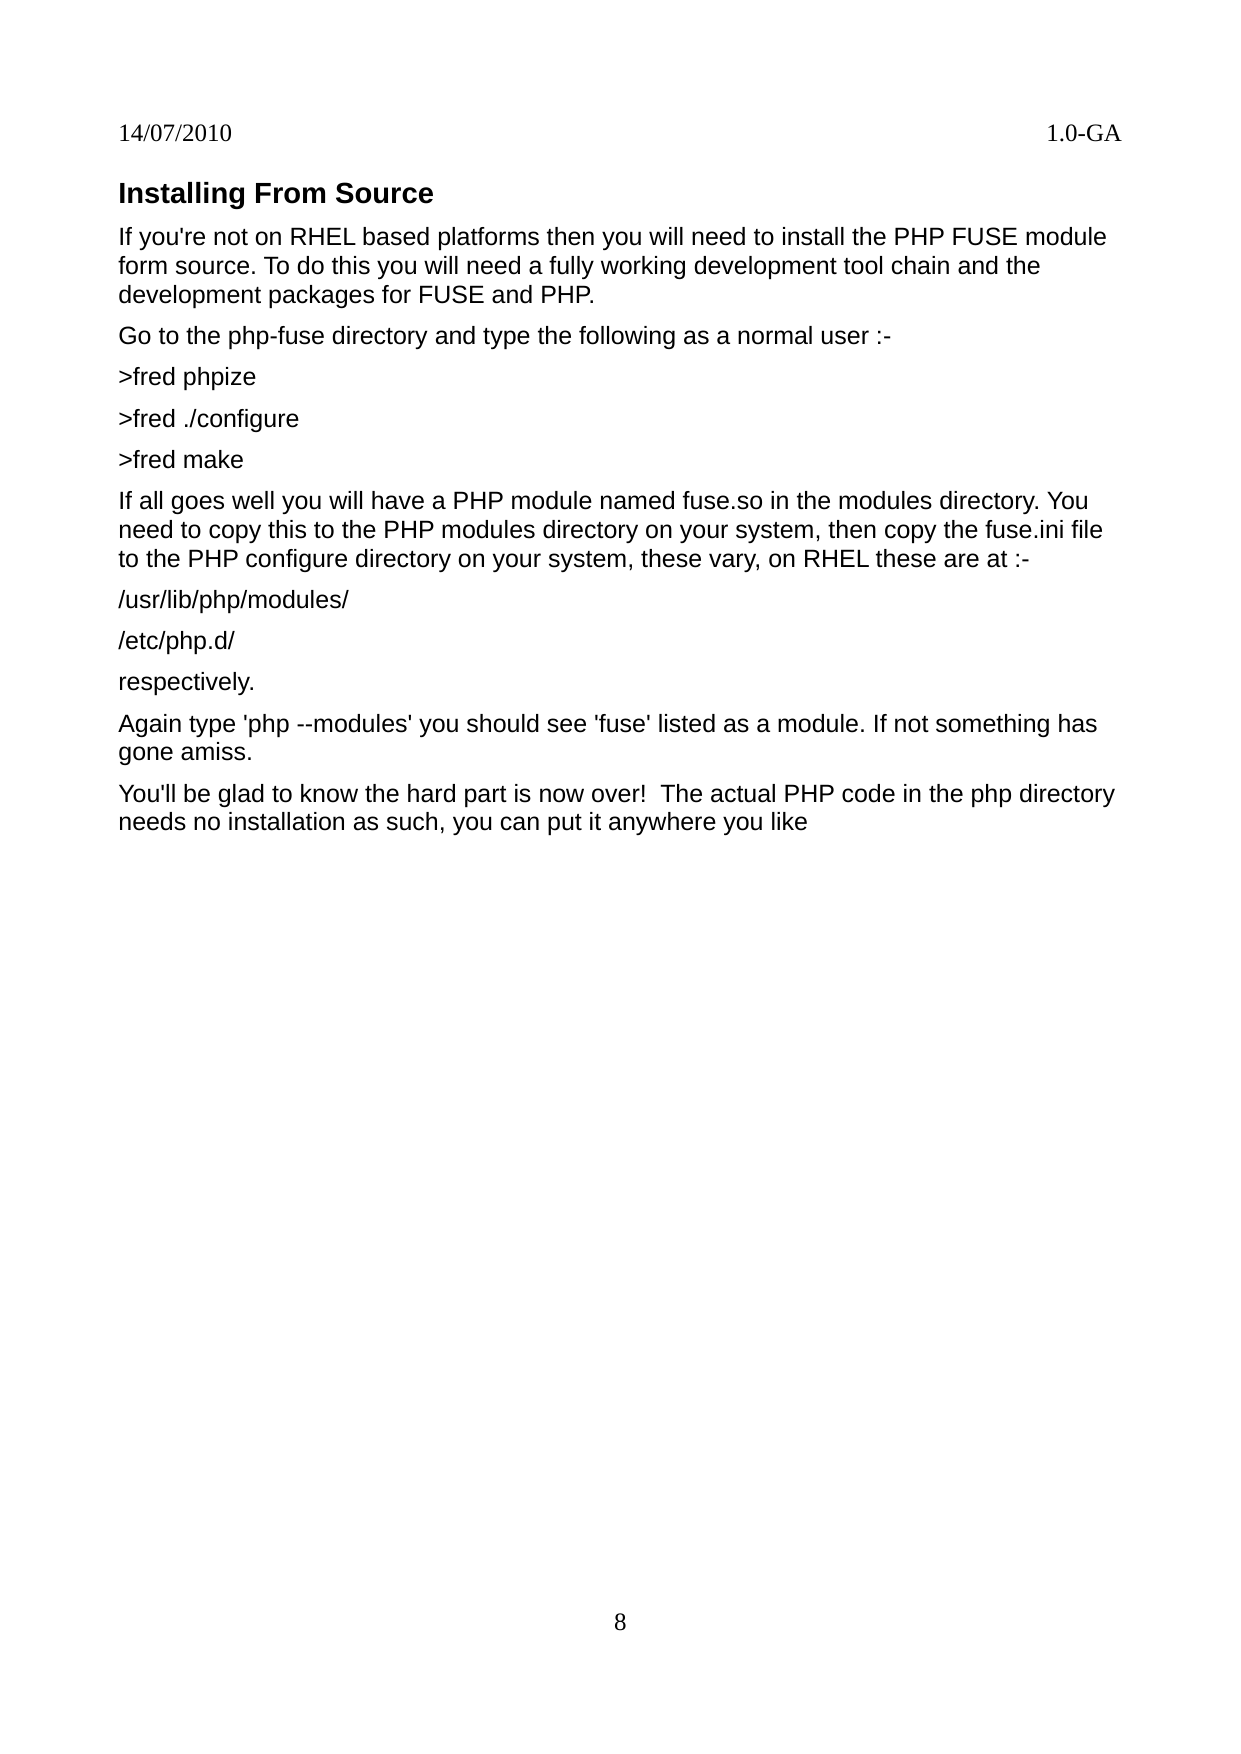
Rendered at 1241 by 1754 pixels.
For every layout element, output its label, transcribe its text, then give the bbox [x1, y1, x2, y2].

text /usr/lib/php/modules/ [118, 585, 1122, 614]
text If all goes well you will have a PHP module named fuse.so in the modules directory. You need to copy this to the PHP modules directory on your system, then copy the fuse.ini file to the PHP configure directory on your system, these vary, on RHEL these are at :- [118, 486, 1122, 572]
text respectively. [118, 667, 1122, 696]
subtitle Installing From Source [118, 176, 1122, 210]
text Go to the php-fuse directory and type the following as a normal user :- [118, 321, 1122, 350]
text You'll be glad to know the hard part is now over! The actual PHP code in the php directory needs no installation as such, you can put it anywhere you like [118, 779, 1122, 836]
text Again type 'php --modules' you should see 'fuse' listed as a module. If not something has gone amiss. [118, 709, 1122, 766]
text If you're not on RHEL based platforms then you will need to install the PHP FUSE module form source. To do this you will need a fully working development tool chain and the development packages for FUSE and PHP. [118, 222, 1122, 309]
text >fred phpize [118, 362, 1122, 391]
text /etc/php.d/ [118, 626, 1122, 655]
text >fred ./configure [118, 404, 1122, 432]
text >fred make [118, 445, 1122, 474]
